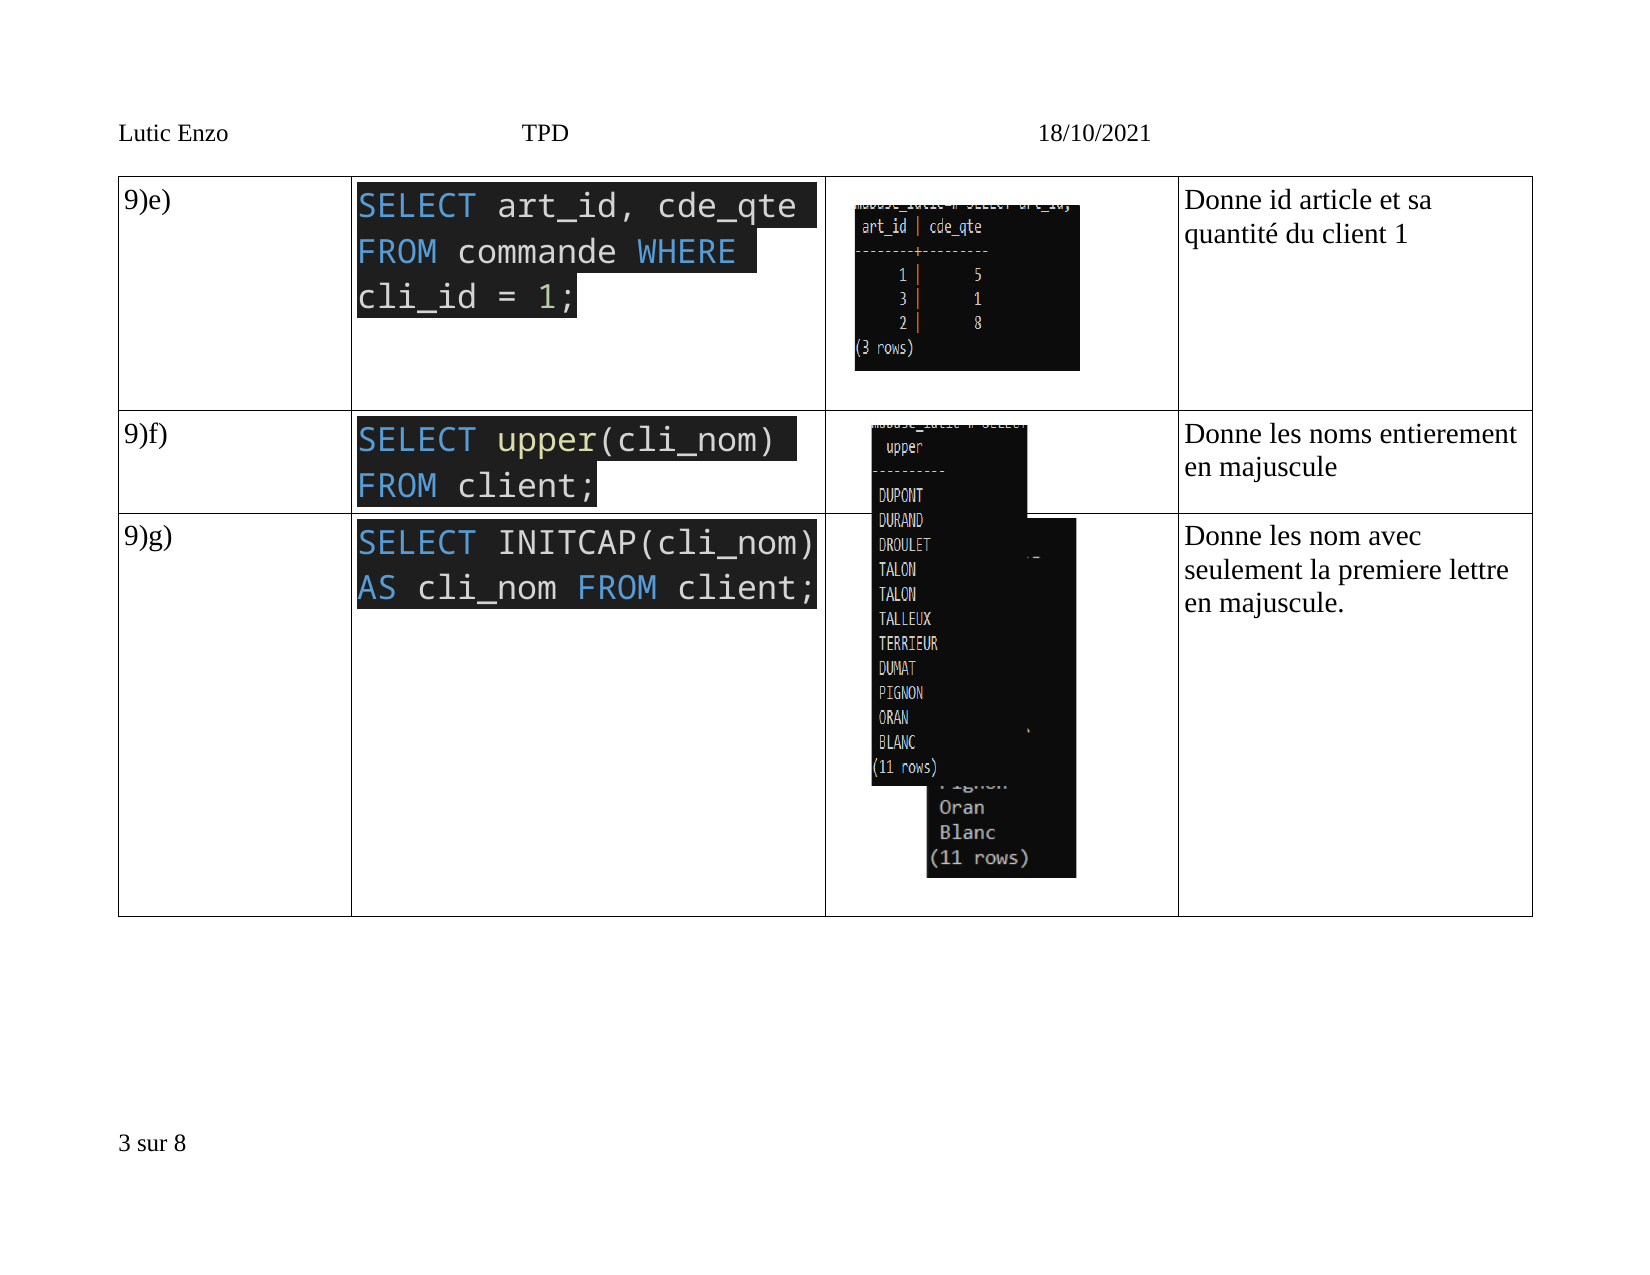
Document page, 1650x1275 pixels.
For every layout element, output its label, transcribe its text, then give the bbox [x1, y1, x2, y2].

table_cell SELECT INITCAP(cli_nom) AS cli_nom FROM client; [352, 514, 825, 916]
table_cell Donne id article et sa quantité du client 1 [1179, 177, 1532, 410]
table_cell 9)e) [119, 177, 351, 410]
table_cell SELECT art_id, cde_qte FROM commande WHERE cli_id = 1; [352, 177, 825, 410]
table_cell Donne les noms entierement en majuscule [1179, 411, 1532, 513]
picture [854, 205, 1080, 371]
table_cell [826, 177, 1178, 410]
table_cell 9)f) [119, 411, 351, 513]
table_cell [826, 514, 1178, 916]
table_cell SELECT upper(cli_nom) FROM client; [352, 411, 825, 513]
picture [871, 425, 1077, 878]
table_cell Donne les nom avec seulement la premiere lettre en majuscule. [1179, 514, 1532, 916]
table_cell [826, 411, 1178, 513]
table_cell 9)g) [119, 514, 351, 916]
